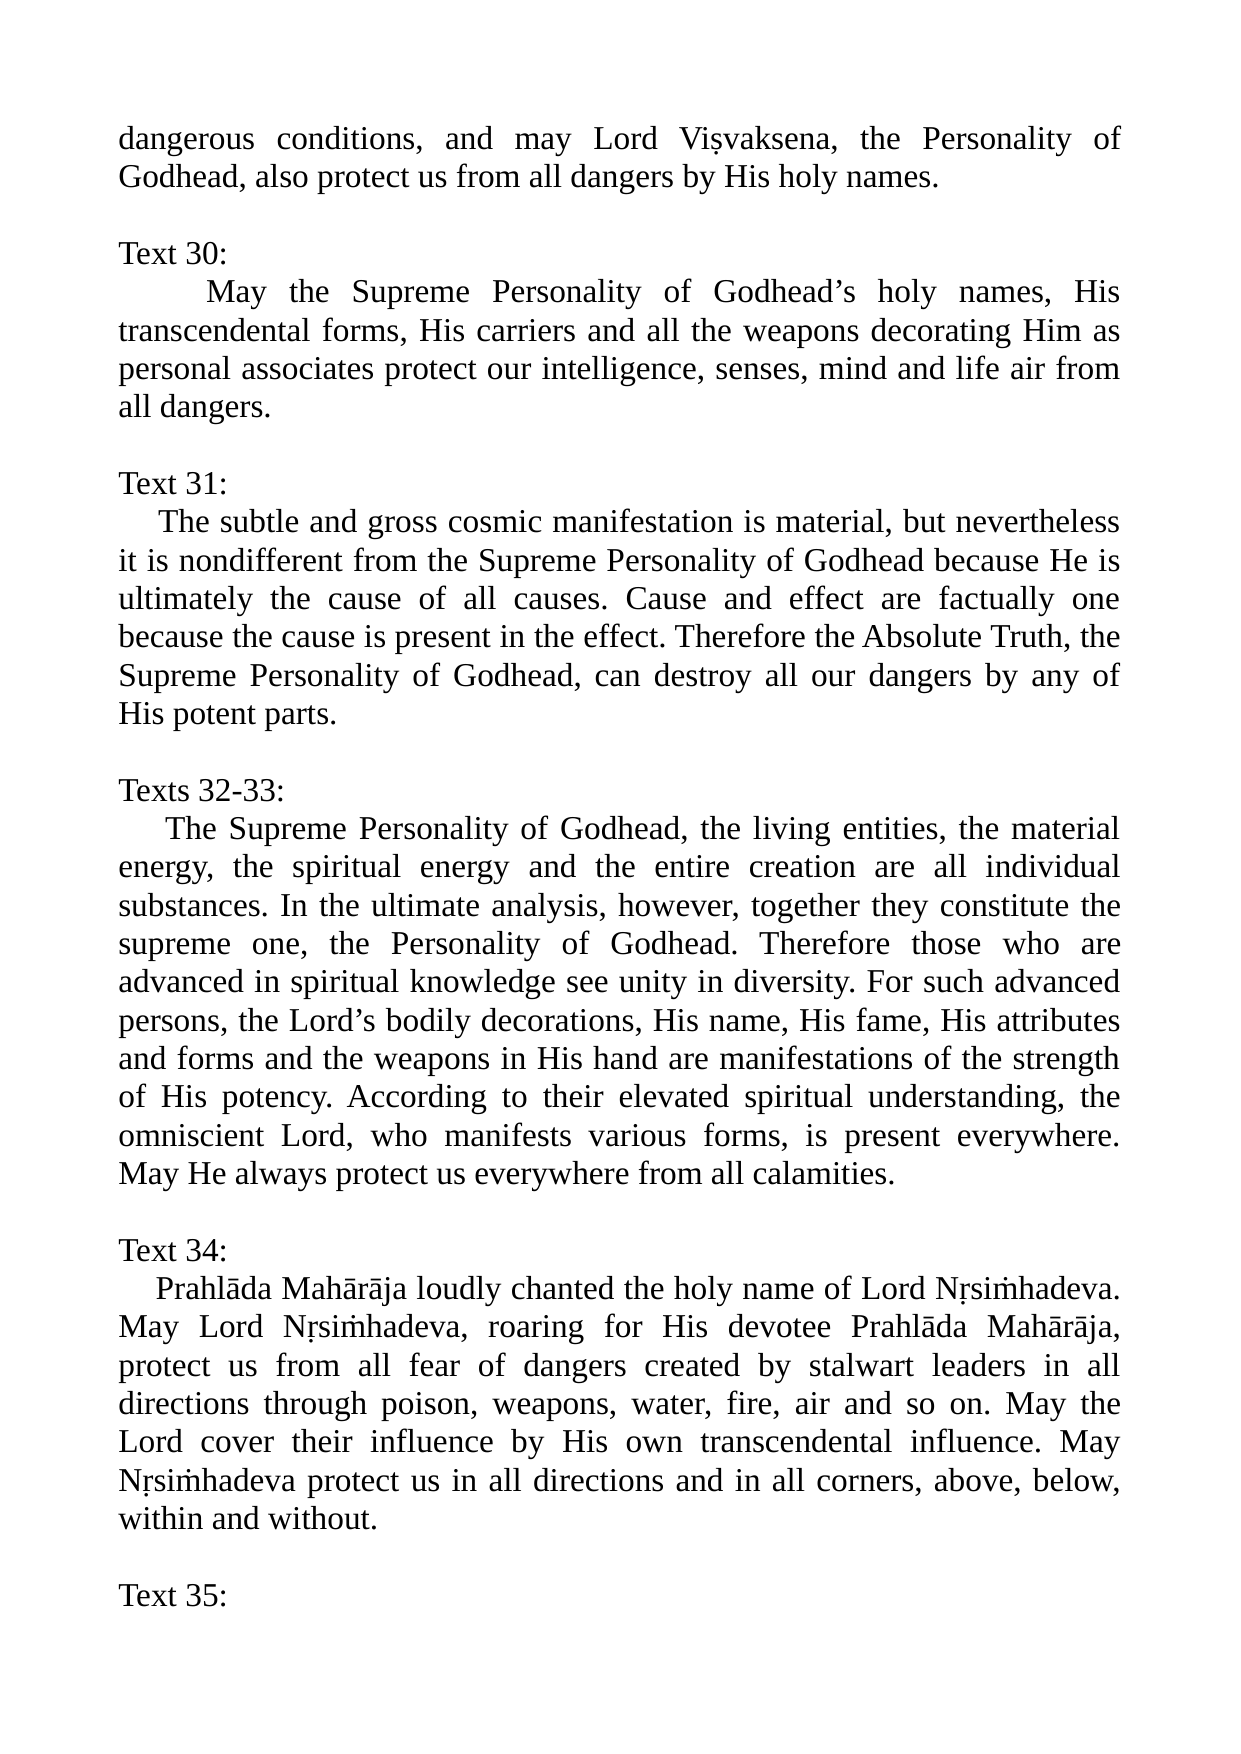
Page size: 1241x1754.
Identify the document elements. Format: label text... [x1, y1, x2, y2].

text Text 30: [118, 233, 1122, 271]
text May the Supreme Personality of Godhead’s holy names, His transcendental forms, His carriers and all the weapons decorating Him as personal associates protect our intelligence, senses, mind and life air from all dangers. [118, 271, 1122, 425]
text Prahlāda Mahārāja loudly chanted the holy name of Lord Nṛsiṁhadeva. May Lord Nṛsiṁhadeva, roaring for His devotee Prahlāda Mahārāja, protect us from all fear of dangers created by stalwart leaders in all directions through poison, weapons, water, fire, air and so on. May the Lord cover their influence by His own transcendental influence. May Nṛsiṁhadeva protect us in all directions and in all corners, above, below, within and without. [118, 1268, 1122, 1536]
text dangerous conditions, and may Lord Viṣvaksena, the Personality of Godhead, also protect us from all dangers by His holy names. [118, 118, 1122, 195]
text Text 35: [118, 1575, 1122, 1613]
text Texts 32-33: [118, 770, 1122, 808]
text Text 34: [118, 1230, 1122, 1268]
text Text 31: [118, 463, 1122, 501]
text The Supreme Personality of Godhead, the living entities, the material energy, the spiritual energy and the entire creation are all individual substances. In the ultimate analysis, however, together they constitute the supreme one, the Personality of Godhead. Therefore those who are advanced in spiritual knowledge see unity in diversity. For such advanced persons, the Lord’s bodily decorations, His name, His fame, His attributes and forms and the weapons in His hand are manifestations of the strength of His potency. According to their elevated spiritual understanding, the omniscient Lord, who manifests various forms, is present everywhere. May He always protect us everywhere from all calamities. [118, 808, 1122, 1191]
text The subtle and gross cosmic manifestation is material, but nevertheless it is nondifferent from the Supreme Personality of Godhead because He is ultimately the cause of all causes. Cause and effect are factually one because the cause is present in the effect. Therefore the Absolute Truth, the Supreme Personality of Godhead, can destroy all our dangers by any of His potent parts. [118, 501, 1122, 731]
